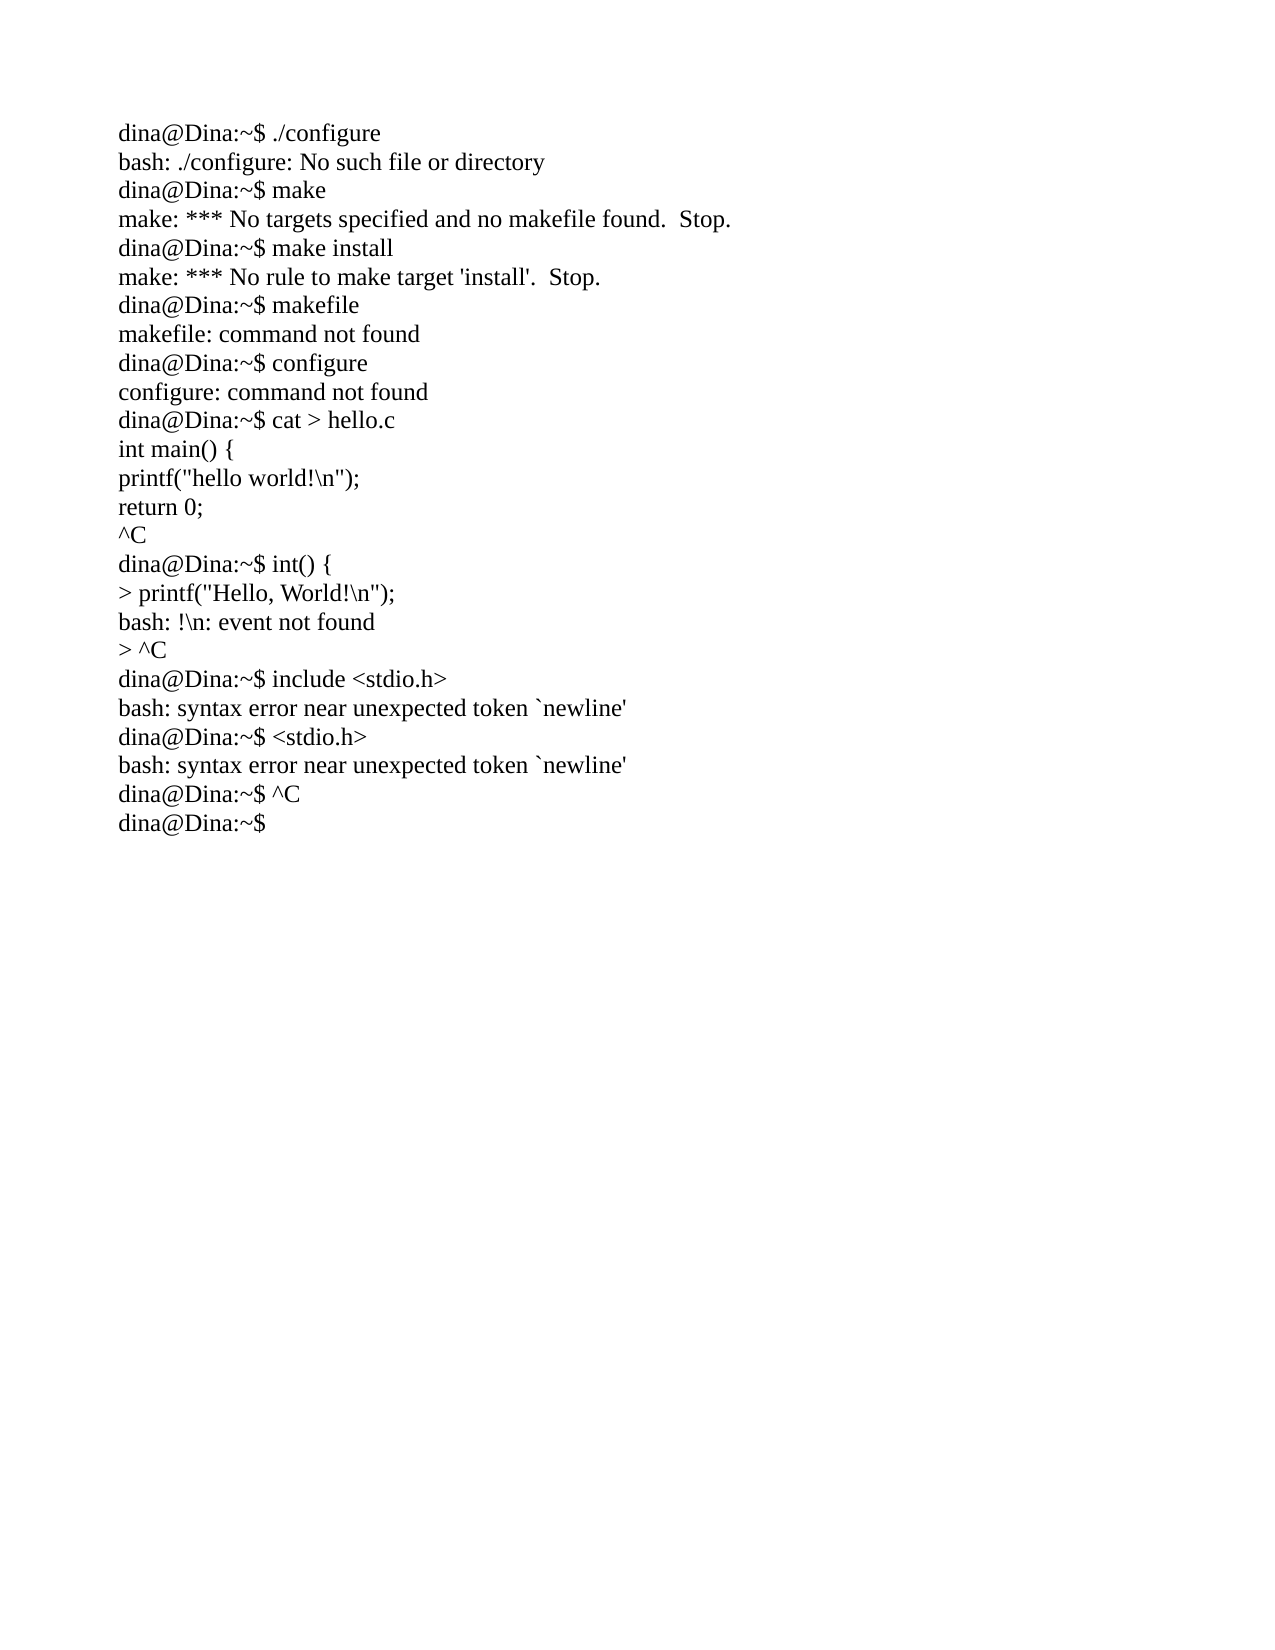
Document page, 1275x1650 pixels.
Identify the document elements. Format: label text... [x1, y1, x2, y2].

text > printf("Hello, World!\n"); [118, 578, 1157, 607]
text printf("hello world!\n"); [118, 463, 1157, 492]
text dina@Dina:~$ make install [118, 233, 1157, 262]
text dina@Dina:~$ ^C [118, 779, 1157, 808]
text make: *** No rule to make target 'install'. Stop. [118, 262, 1157, 291]
text > ^C [118, 636, 1157, 664]
text int main() { [118, 434, 1157, 463]
text bash: ./configure: No such file or directory [118, 147, 1157, 176]
text dina@Dina:~$ [118, 808, 1157, 837]
text make: *** No targets specified and no makefile found. Stop. [118, 204, 1157, 233]
text bash: syntax error near unexpected token `newline' [118, 693, 1157, 722]
text dina@Dina:~$ configure [118, 348, 1157, 377]
text bash: syntax error near unexpected token `newline' [118, 751, 1157, 779]
text dina@Dina:~$ ./configure [118, 118, 1157, 147]
text dina@Dina:~$ make [118, 176, 1157, 204]
text dina@Dina:~$ <stdio.h> [118, 722, 1157, 751]
text dina@Dina:~$ include <stdio.h> [118, 664, 1157, 693]
text makefile: command not found [118, 319, 1157, 348]
text dina@Dina:~$ int() { [118, 549, 1157, 578]
text configure: command not found [118, 377, 1157, 406]
text bash: !\n: event not found [118, 607, 1157, 636]
text dina@Dina:~$ makefile [118, 291, 1157, 319]
text return 0; [118, 492, 1157, 521]
text ^C [118, 521, 1157, 549]
text dina@Dina:~$ cat > hello.c [118, 406, 1157, 434]
